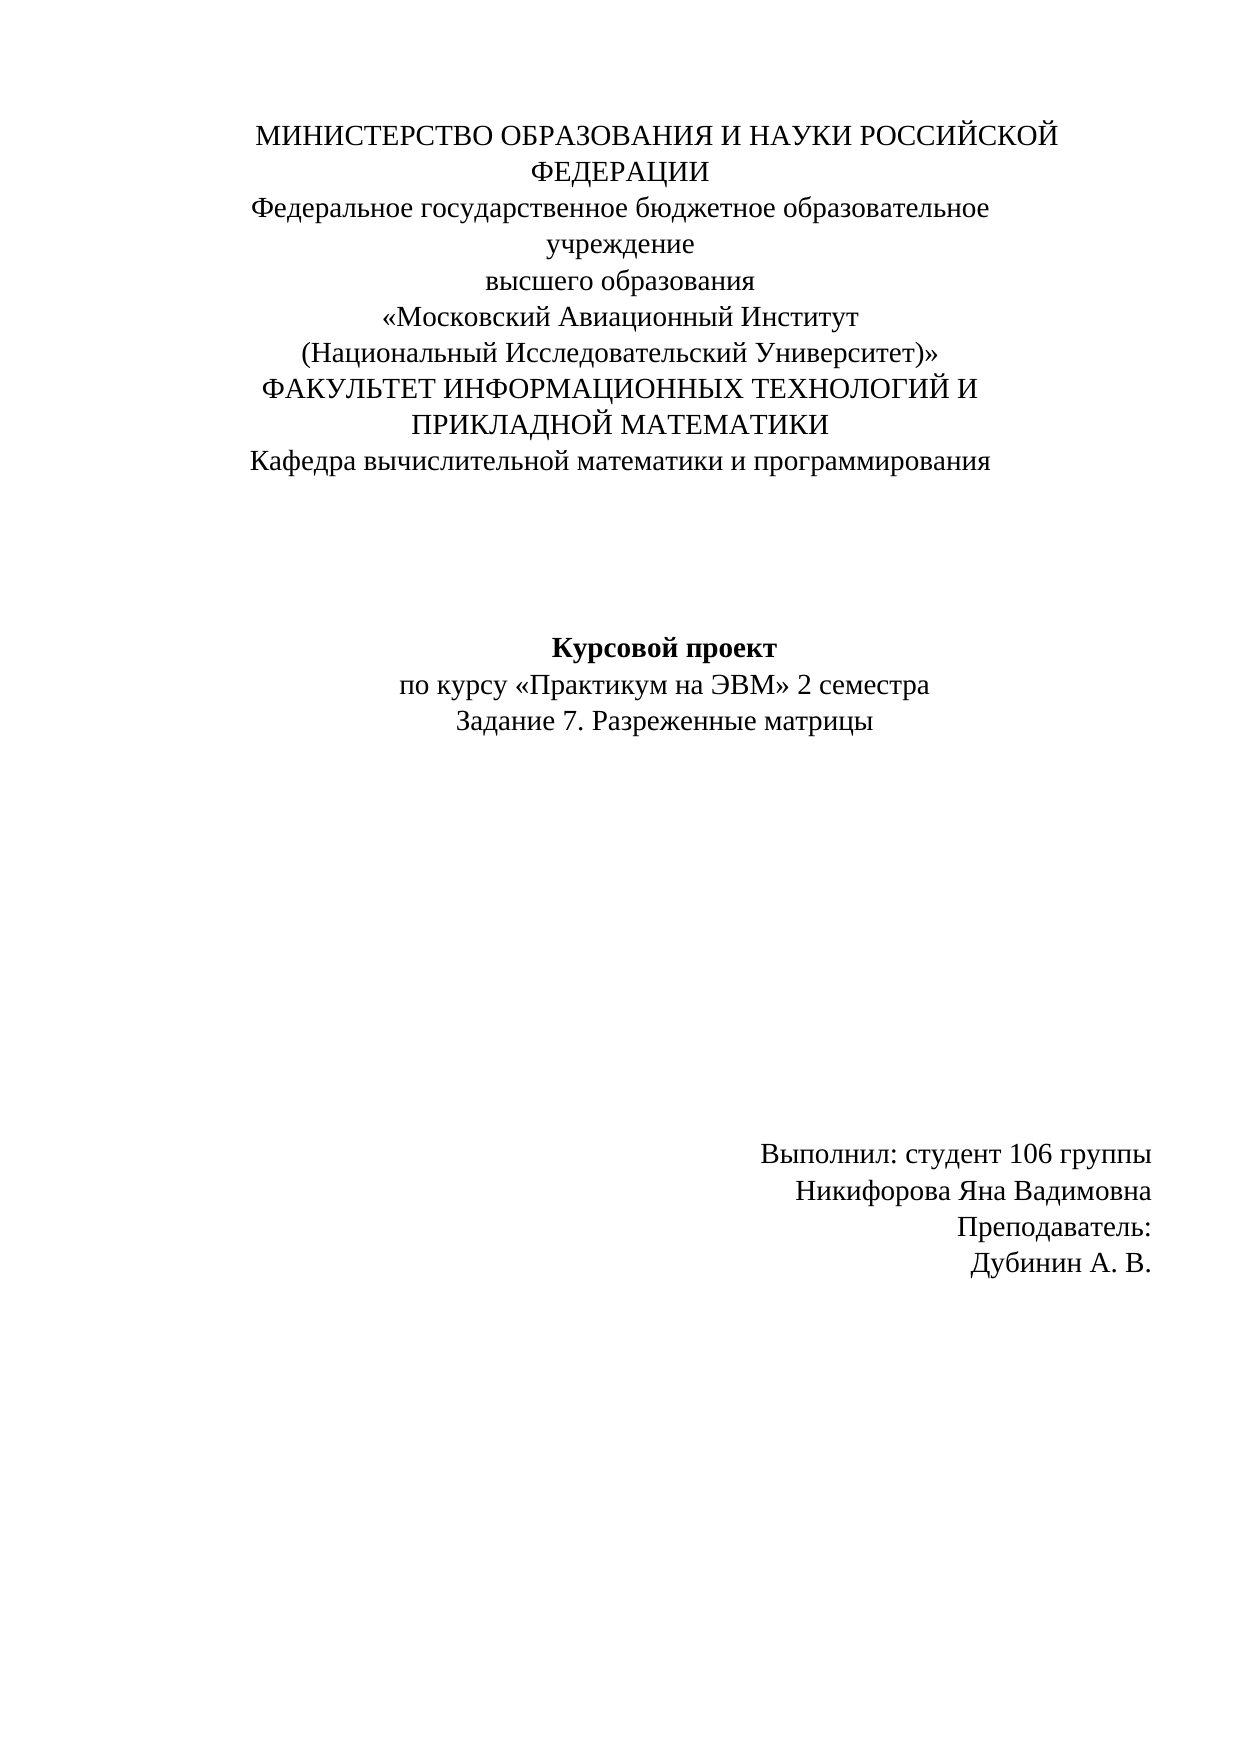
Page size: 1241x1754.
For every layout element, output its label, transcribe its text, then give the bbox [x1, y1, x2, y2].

text (Национальный Исследовательский Университет)» [177, 335, 1063, 368]
text Задание 7. Разреженные матрицы [177, 703, 1152, 736]
text Никифорова Яна Вадимовна [177, 1173, 1152, 1206]
text Кафедра вычислительной математики и программирования [177, 443, 1063, 477]
text высшего образования [177, 263, 1063, 296]
text ФАКУЛЬТЕТ ИНФОРМАЦИОННЫХ ТЕХНОЛОГИЙ И ПРИКЛАДНОЙ МАТЕМАТИКИ [177, 371, 1063, 441]
text Выполнил: студент 106 группы [177, 1137, 1152, 1170]
text Федеральное государственное бюджетное образовательное учреждение [177, 190, 1063, 260]
text по курсу «Практикум на ЭВМ» 2 семестра [177, 667, 1152, 700]
text Преподаватель: [177, 1209, 1152, 1242]
text Курсовой проект [177, 631, 1152, 664]
text «Московский Авиационный Институт [177, 299, 1063, 332]
text МИНИСТЕРСТВО ОБРАЗОВАНИЯ И НАУКИ РОССИЙСКОЙ ФЕДЕРАЦИИ [177, 118, 1063, 188]
text Дубинин А. В. [177, 1245, 1152, 1279]
